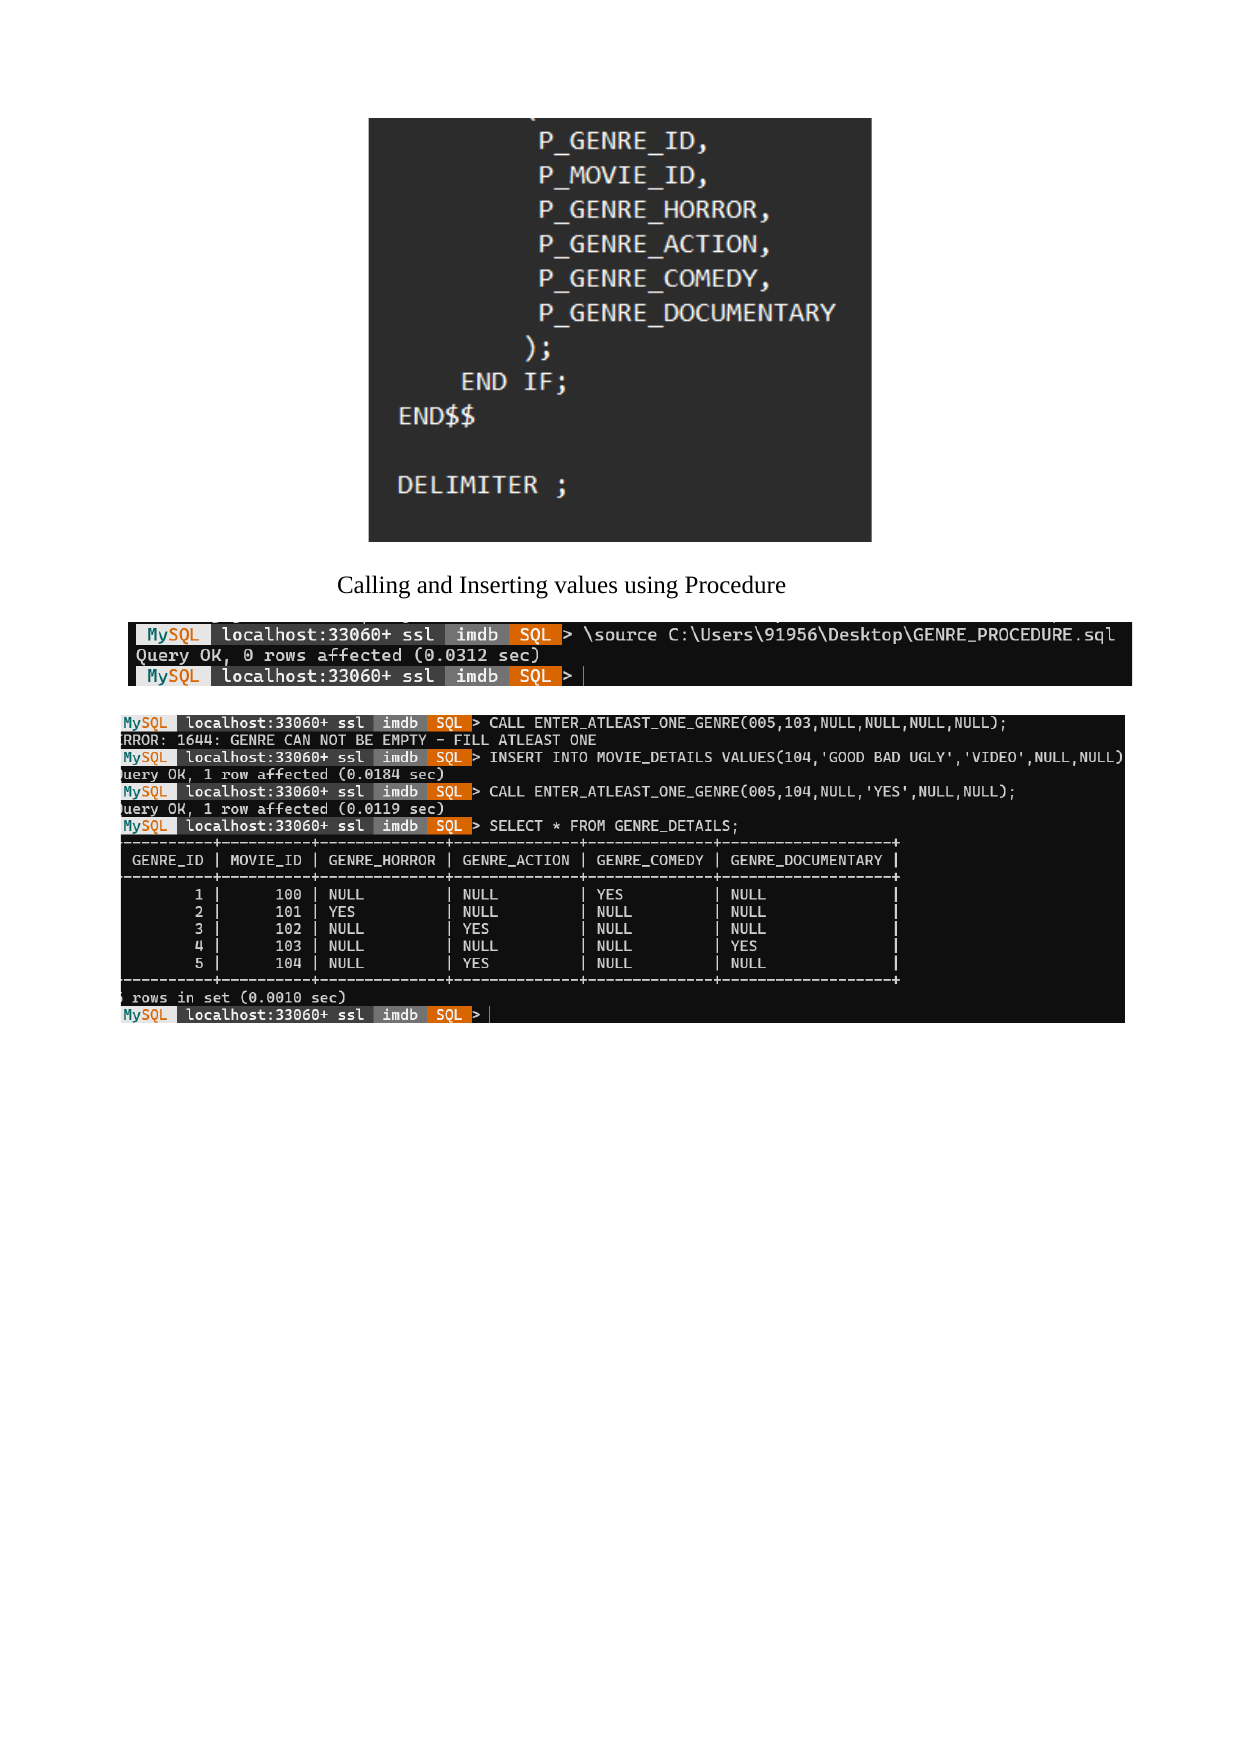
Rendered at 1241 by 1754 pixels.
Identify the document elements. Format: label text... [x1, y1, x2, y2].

text Calling and Inserting values using Procedure [118, 570, 1122, 599]
picture [128, 622, 1133, 686]
picture [368, 118, 872, 542]
picture [120, 715, 1125, 1023]
